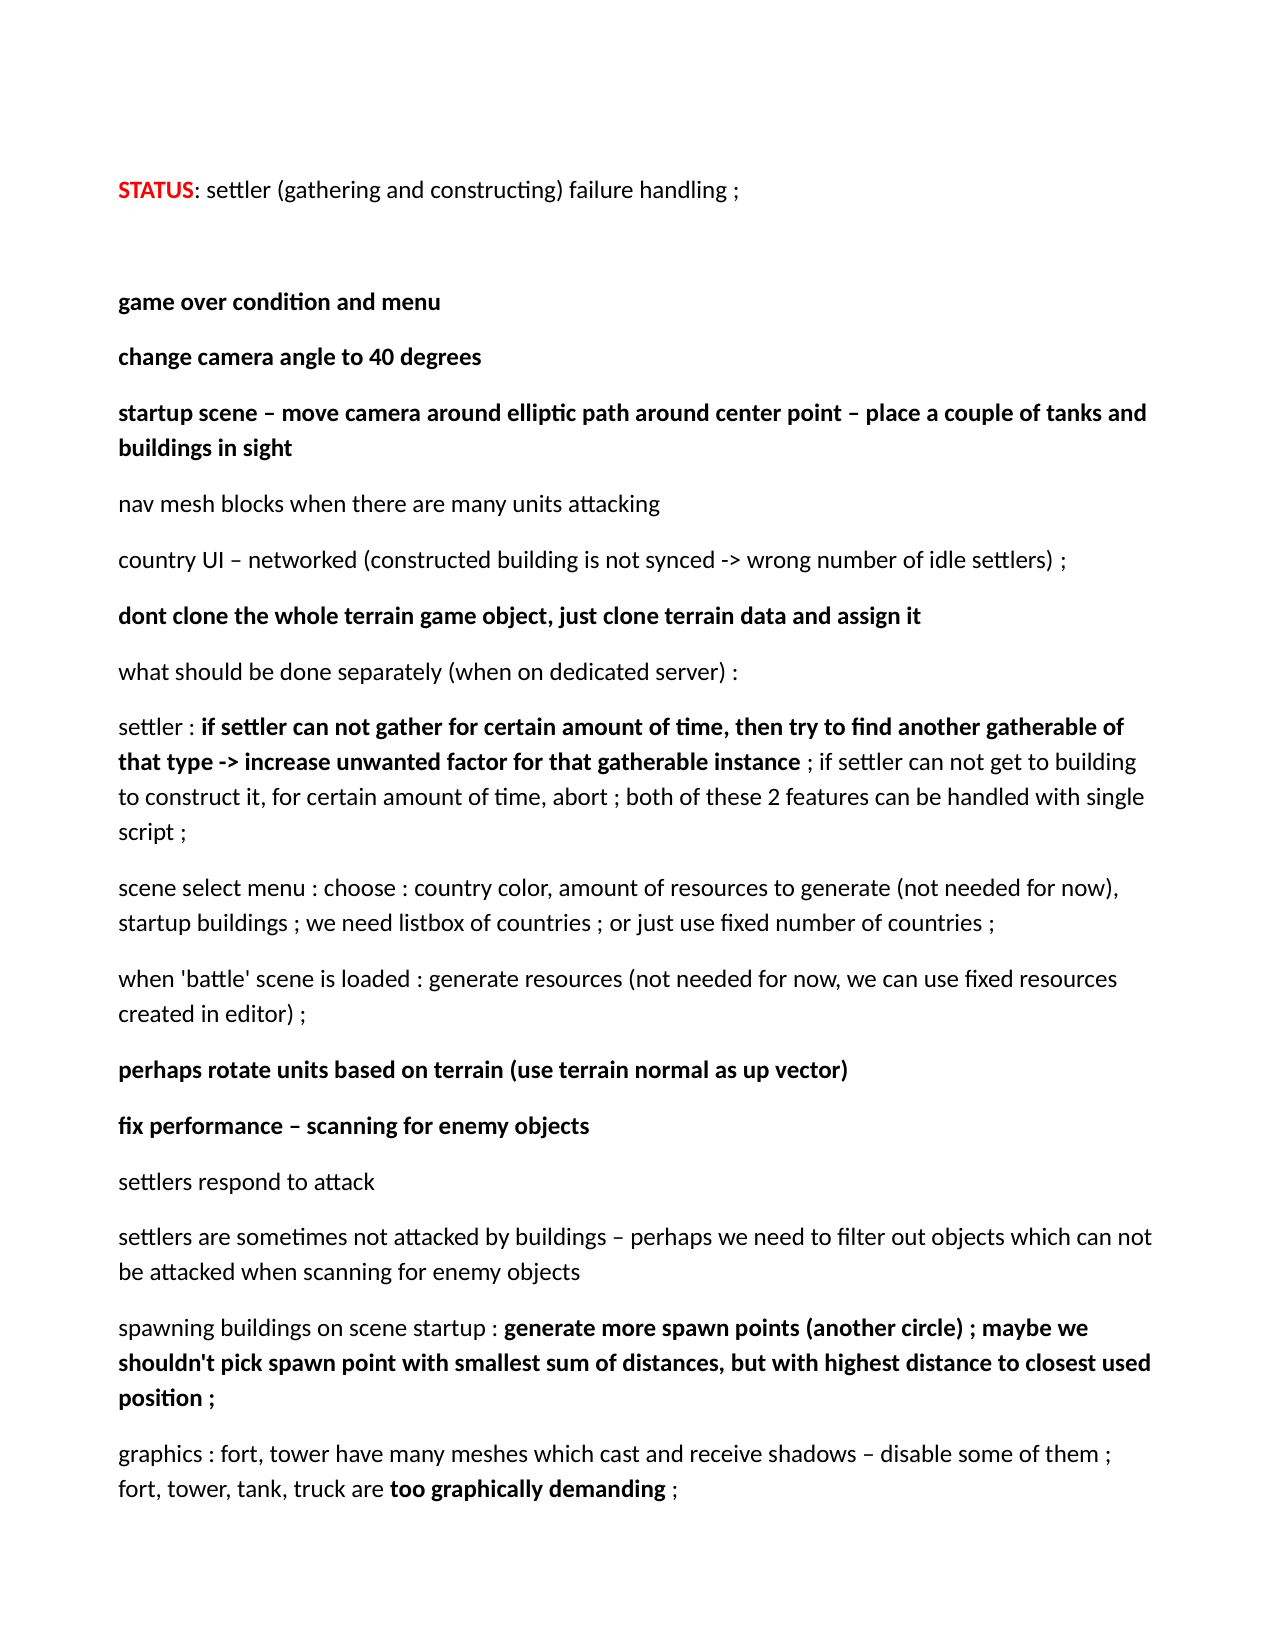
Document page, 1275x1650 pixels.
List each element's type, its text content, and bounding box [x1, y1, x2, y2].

text scene select menu : choose : country color, amount of resources to generate (not needed for now), startup buildings ; we need listbox of countries ; or just use fixed number of countries ; [118, 872, 1157, 938]
text fix performance – scanning for enemy objects [118, 1110, 1157, 1140]
text when 'battle' scene is loaded : generate resources (not needed for now, we can use fixed resources created in editor) ; [118, 963, 1157, 1029]
text dont clone the whole terrain game object, just clone terrain data and assign it [118, 600, 1157, 630]
text settlers are sometimes not attacked by buildings – perhaps we need to filter out objects which can not be attacked when scanning for enemy objects [118, 1221, 1157, 1287]
text spawning buildings on scene startup : generate more spawn points (another circle) ; maybe we shouldn't pick spawn point with smallest sum of distances, but with highest distance to closest used position ; [118, 1312, 1157, 1413]
text startup scene – move camera around elliptic path around center point – place a couple of tanks and buildings in sight [118, 397, 1157, 463]
text what should be done separately (when on dedicated server) : [118, 656, 1157, 686]
text graphics : fort, tower have many meshes which cast and receive shadows – disable some of them ; fort, tower, tank, truck are too graphically demanding ; [118, 1438, 1157, 1504]
text perhaps rotate units based on terrain (use terrain normal as up vector) [118, 1054, 1157, 1084]
text game over condition and menu [118, 286, 1157, 316]
text nav mesh blocks when there are many units attacking [118, 488, 1157, 519]
text STATUS: settler (gathering and constructing) failure handling ; [118, 174, 1157, 204]
text change camera angle to 40 degrees [118, 341, 1157, 372]
text settlers respond to attack [118, 1166, 1157, 1196]
text country UI – networked (constructed building is not synced -> wrong number of idle settlers) ; [118, 544, 1157, 574]
text settler : if settler can not gather for certain amount of time, then try to find another gatherable of that type -> increase unwanted factor for that gatherable instance ; if settler can not get to building to construct it, for certain amount of time, abort ; both of these 2 features can be handled with single script ; [118, 711, 1157, 847]
